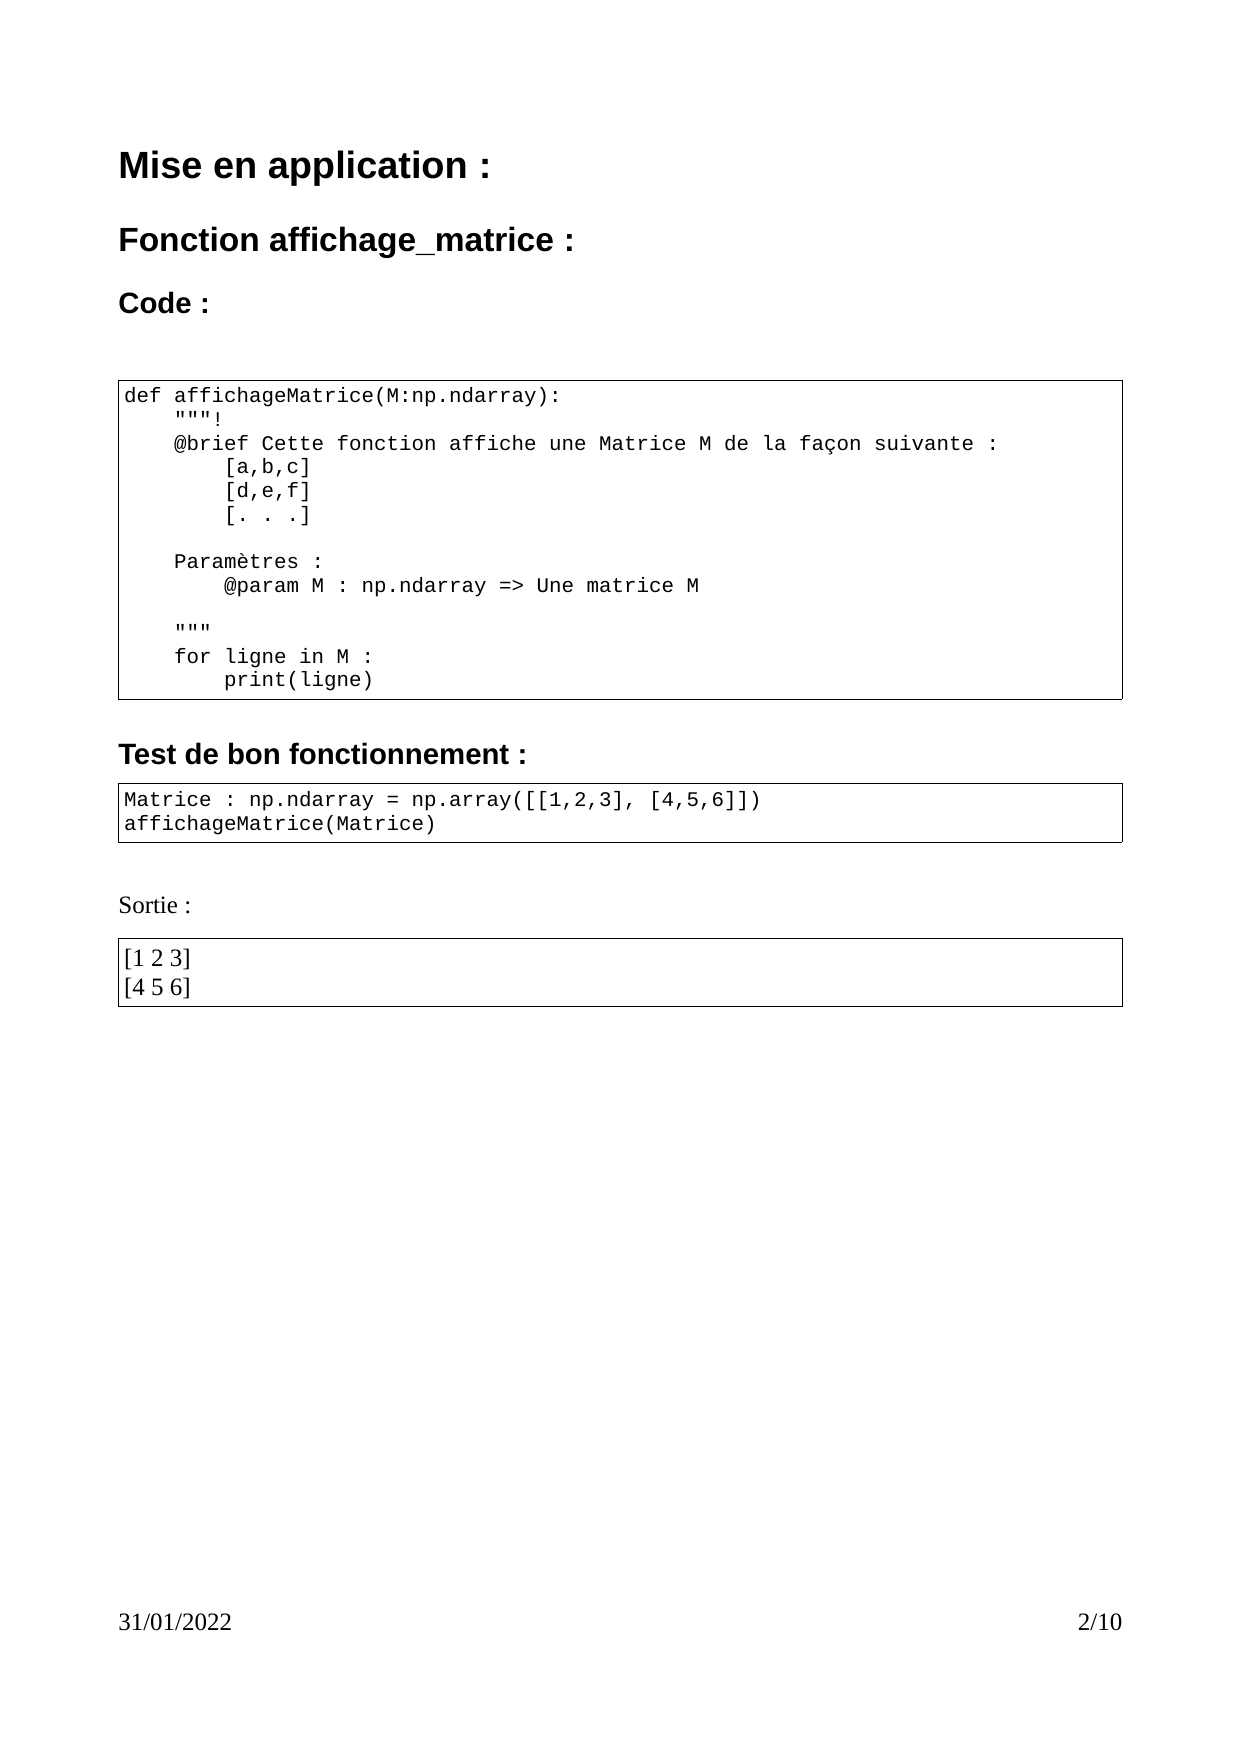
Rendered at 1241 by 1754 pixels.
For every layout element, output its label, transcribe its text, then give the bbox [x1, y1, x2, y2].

table_header Matrice : np.ndarray = np.array([[1,2,3], [4,5,6]]) affichageMatrice(Matrice) [119, 784, 1122, 842]
subtitle Test de bon fonctionnement : [118, 737, 1122, 771]
subtitle Fonction affichage_matrice : [118, 220, 1122, 259]
subtitle Mise en application : [118, 143, 1122, 187]
text Sortie : [118, 890, 1122, 918]
table_header def affichageMatrice(M:np.ndarray): """! @brief Cette fonction affiche une Matrice M de la façon suivante : [a,b,c] [d,e,f] [. . .] Paramètres : @param M : np.ndarray => Une matrice M """ for ligne in M : print(ligne) [119, 381, 1122, 699]
table_header [1 2 3] [4 5 6] [119, 939, 1122, 1006]
subtitle Code : [118, 286, 1122, 319]
